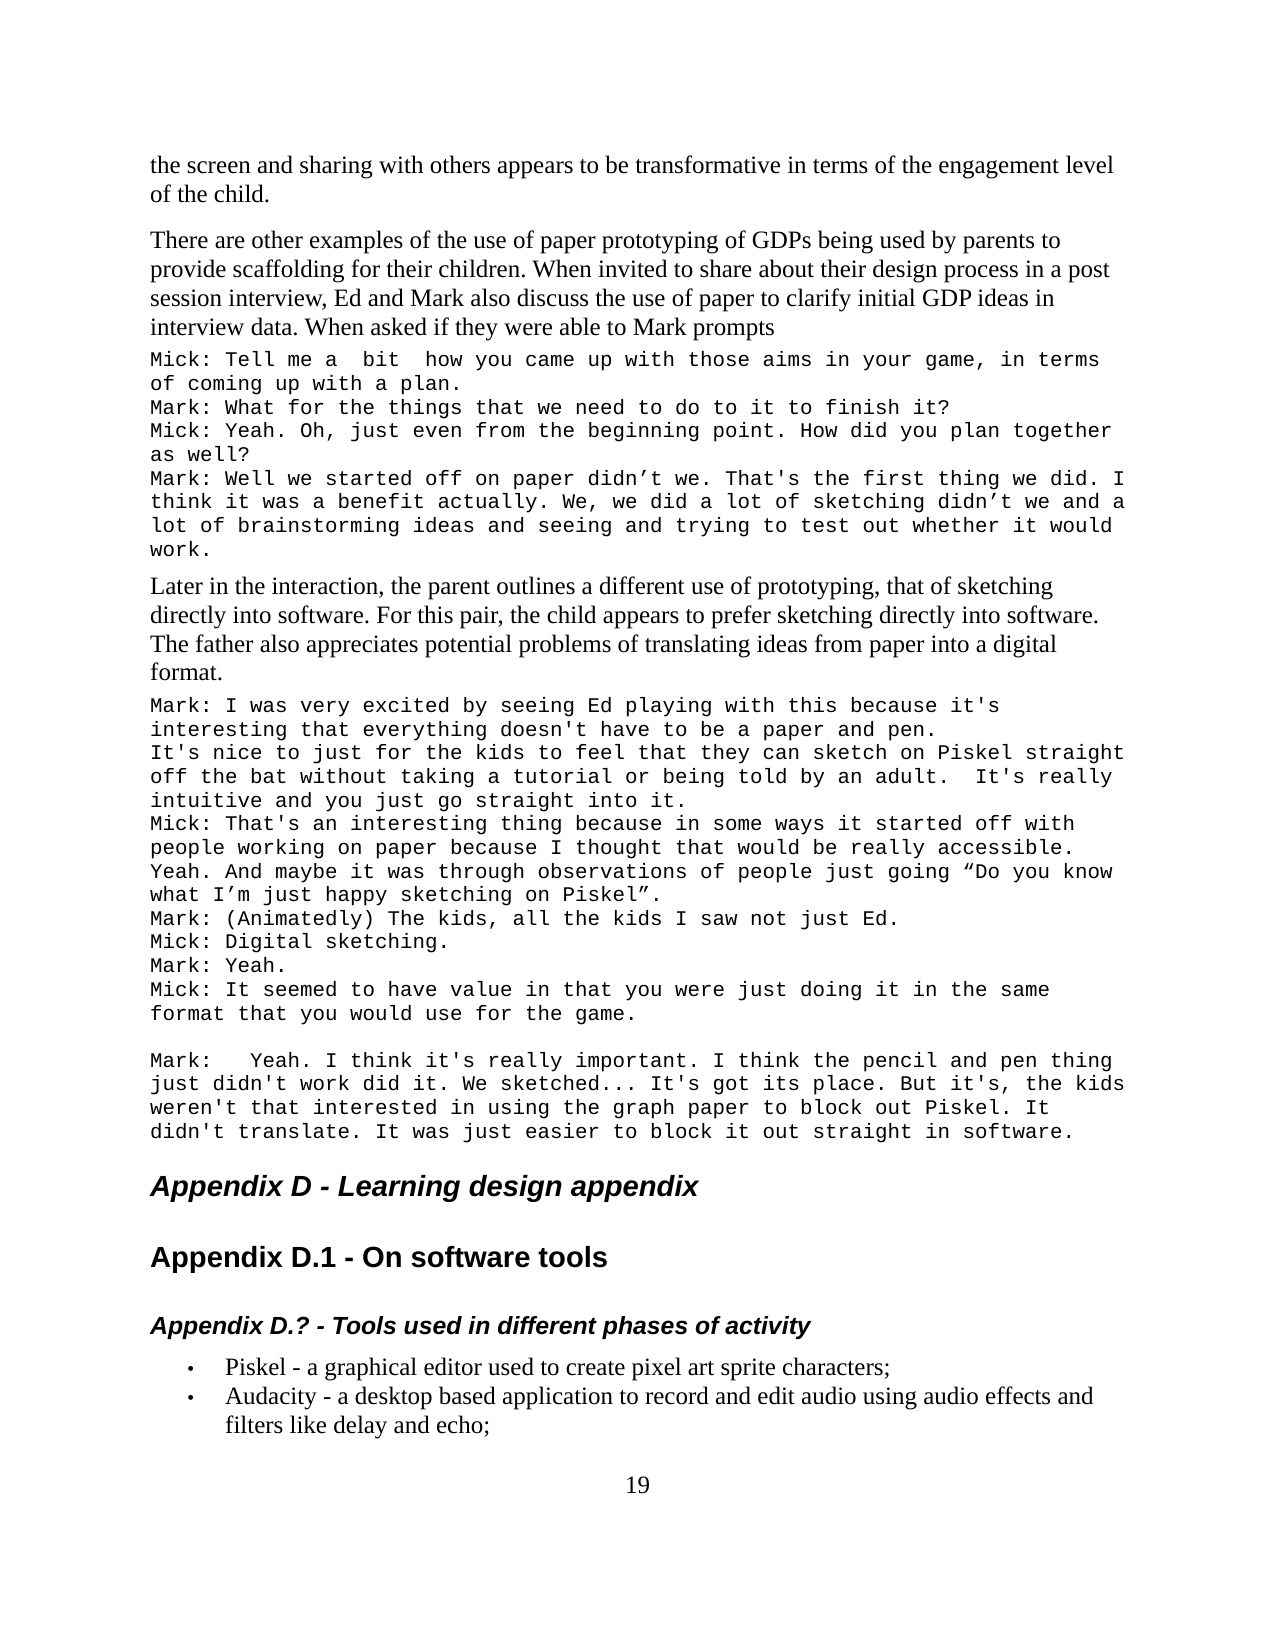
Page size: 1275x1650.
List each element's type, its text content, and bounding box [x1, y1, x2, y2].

subtitle Appendix D.? - Tools used in different phases of activity [150, 1311, 1125, 1340]
subtitle Appendix D.1 - On software tools [150, 1240, 1125, 1274]
text Mark: Yeah. [150, 955, 1125, 979]
text Mick: Tell me a bit how you came up with those aims in your game, in terms of coming up with a plan. [150, 349, 1125, 397]
text Mark: Well we started off on paper didn’t we. That's the first thing we did. I think it was a benefit actually. We, we did a lot of sketching didn’t we and a lot of brainstorming ideas and seeing and trying to test out whether it would work. [150, 468, 1125, 562]
text Mark: I was very excited by seeing Ed playing with this because it's interesting that everything doesn't have to be a paper and pen. [150, 695, 1125, 742]
text Mark: (Animatedly) The kids, all the kids I saw not just Ed. [150, 908, 1125, 932]
text It's nice to just for the kids to feel that they can sketch on Piskel straight off the bat without taking a tutorial or being told by an adult. It's really intuitive and you just go straight into it. [150, 742, 1125, 813]
text the screen and sharing with others appears to be transformative in terms of the engagement level of the child. [150, 150, 1125, 207]
text Mick: Yeah. Oh, just even from the beginning point. How did you plan together as well? [150, 420, 1125, 468]
text Mick: It seemed to have value in that you were just doing it in the same format that you would use for the game. [150, 979, 1125, 1026]
text Mick: That's an interesting thing because in some ways it started off with people working on paper because I thought that would be really accessible. Yeah. And maybe it was through observations of people just going “Do you know what I’m just happy sketching on Piskel”. [150, 813, 1125, 908]
subtitle Appendix D - Learning design appendix [150, 1169, 1125, 1203]
text Later in the interaction, the parent outlines a different use of prototyping, that of sketching directly into software. For this pair, the child appears to prefer sketching directly into software. The father also appreciates potential problems of translating ideas from paper into a digital format. [150, 571, 1125, 686]
text Mick: Digital sketching. [150, 932, 1125, 955]
list Audacity - a desktop based application to record and edit audio using audio effects and filters like delay and echo; [187, 1381, 1125, 1439]
text Mark: What for the things that we need to do to it to finish it? [150, 397, 1125, 420]
text Mark: Yeah. I think it's really important. I think the pencil and pen thing just didn't work did it. We sketched... It's got its place. But it's, the kids weren't that interested in using the graph paper to block out Piskel. It didn't translate. It was just easier to block it out straight in software. [150, 1050, 1125, 1144]
text There are other examples of the use of paper prototyping of GDPs being used by parents to provide scaffolding for their children. When invited to share about their design process in a post session interview, Ed and Mark also discuss the use of paper to clarify initial GDP ideas in interview data. When asked if they were able to Mark prompts [150, 225, 1125, 340]
list Piskel - a graphical editor used to create pixel art sprite characters; [187, 1352, 1125, 1381]
